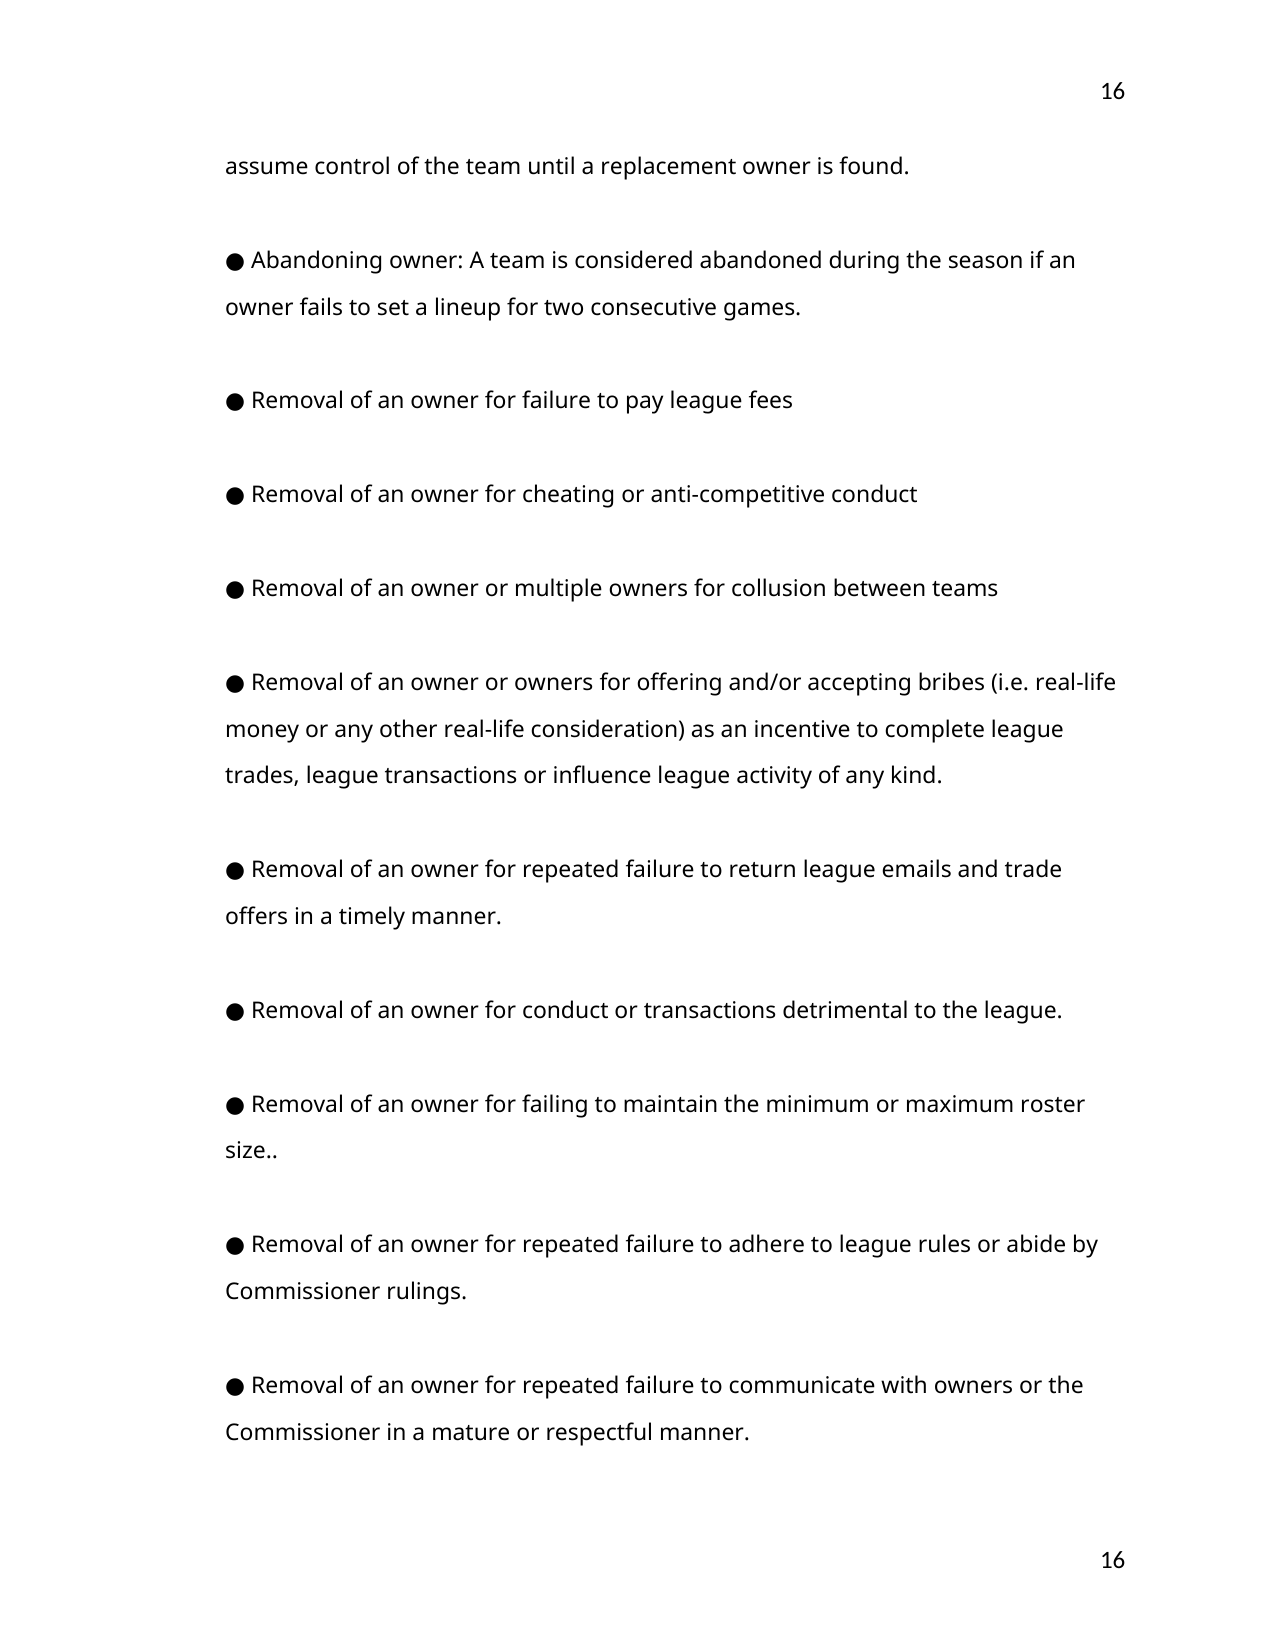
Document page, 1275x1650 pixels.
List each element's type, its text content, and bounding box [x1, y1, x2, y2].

text ● Removal of an owner or owners for offering and/or accepting bribes (i.e. real-life money or any other real-life consideration) as an incentive to complete league trades, league transactions or influence league activity of any kind. [225, 666, 1125, 791]
text ● Removal of an owner for failing to maintain the minimum or maximum roster size.. [225, 1087, 1125, 1166]
text ● Removal of an owner for repeated failure to communicate with owners or the Commissioner in a mature or respectful manner. [225, 1369, 1125, 1447]
text ● Removal of an owner or multiple owners for collusion between teams [225, 572, 1125, 603]
text ● Removal of an owner for failure to pay league fees [225, 384, 1125, 416]
text ● Removal of an owner for cheating or anti-competitive conduct [225, 478, 1125, 509]
text ● Removal of an owner for repeated failure to return league emails and trade offers in a timely manner. [225, 853, 1125, 931]
text ● Removal of an owner for conduct or transactions detrimental to the league. [225, 994, 1125, 1025]
text ● Abandoning owner: A team is considered abandoned during the season if an owner fails to set a lineup for two consecutive games. [225, 244, 1125, 322]
text ● Removal of an owner for repeated failure to adhere to league rules or abide by Commissioner rulings. [225, 1228, 1125, 1306]
text assume control of the team until a replacement owner is found. [225, 150, 1125, 181]
